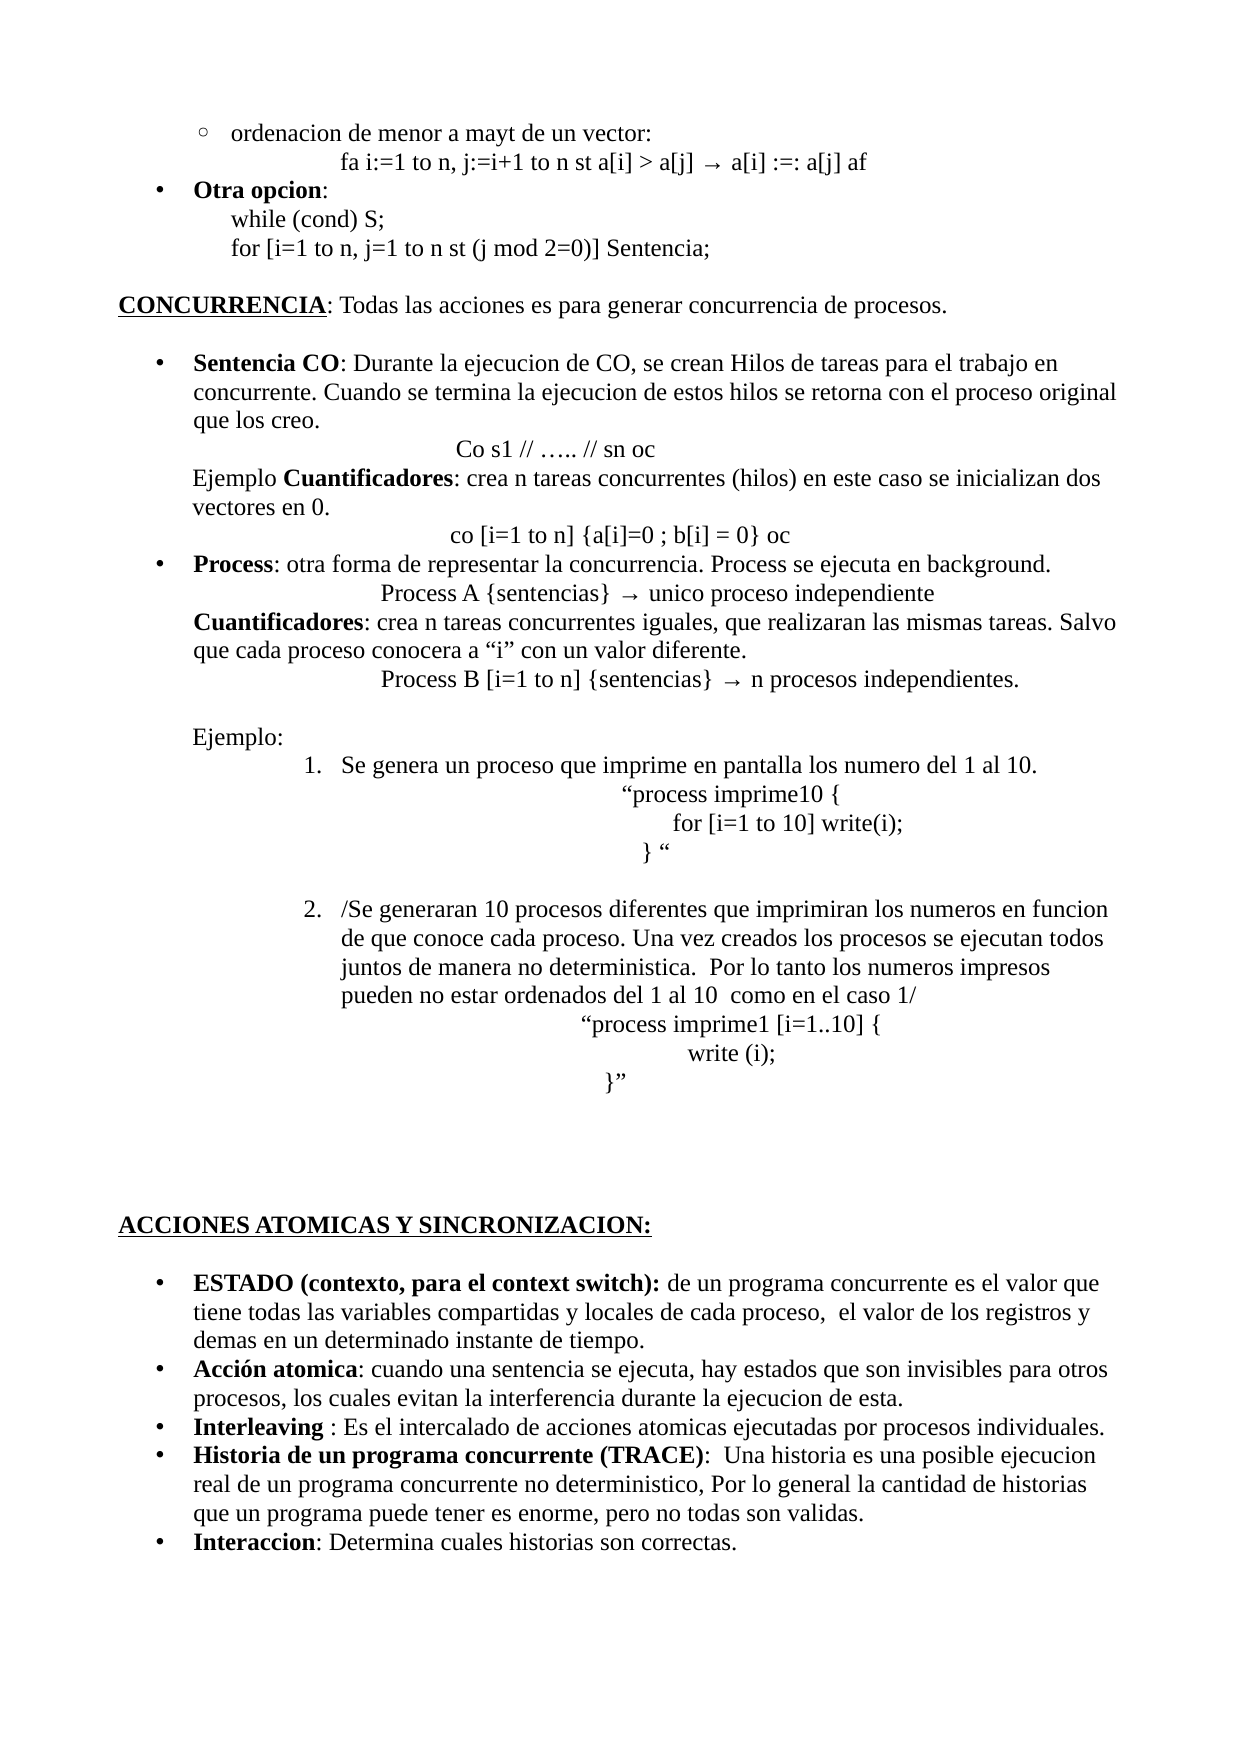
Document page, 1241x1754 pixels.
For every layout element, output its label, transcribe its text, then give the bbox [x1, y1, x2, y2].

text Ejemplo Cuantificadores: crea n tareas concurrentes (hilos) en este caso se inicializan dos vectores en 0. [118, 463, 1122, 521]
list while (cond) S; [193, 204, 1122, 233]
list Process: otra forma de representar la concurrencia. Process se ejecuta en background. [156, 549, 1122, 578]
list Interaccion: Determina cuales historias son correctas. [156, 1527, 1122, 1556]
list Process B [i=1 to n] {sentencias} → n procesos independientes. [343, 664, 1122, 693]
list } “ [603, 837, 1122, 866]
list Process A {sentencias} → unico proceso independiente [156, 578, 1122, 607]
text fa i:=1 to n, j:=i+1 to n st a[i] > a[j] → a[i] :=: a[j] af [118, 147, 1122, 176]
list ESTADO (contexto, para el context switch): de un programa concurrente es el valor que tiene todas las variables compartidas y locales de cada proceso, el valor de los registros y demas en un determinado instante de tiempo. [156, 1268, 1122, 1354]
list }” [566, 1067, 1122, 1096]
text Ejemplo: [118, 722, 1122, 751]
list Acción atomica: cuando una sentencia se ejecuta, hay estados que son invisibles para otros procesos, los cuales evitan la interferencia durante la ejecucion de esta. [156, 1354, 1122, 1412]
text co [i=1 to n] {a[i]=0 ; b[i] = 0} oc [118, 521, 1122, 549]
list “process imprime10 { [303, 779, 1122, 808]
list Interleaving : Es el intercalado de acciones atomicas ejecutadas por procesos individuales. [156, 1412, 1122, 1441]
list “process imprime1 [i=1..10] { [303, 1009, 1122, 1038]
list write (i); [303, 1038, 1122, 1067]
list Cuantificadores: crea n tareas concurrentes iguales, que realizaran las mismas tareas. Salvo que cada proceso conocera a “i” con un valor diferente. [156, 607, 1122, 664]
list Co s1 // ….. // sn oc [418, 434, 1122, 463]
text ACCIONES ATOMICAS Y SINCRONIZACION: [118, 1211, 1122, 1239]
list Historia de un programa concurrente (TRACE): Una historia es una posible ejecucion real de un programa concurrente no deterministico, Por lo general la cantidad de historias que un programa puede tener es enorme, pero no todas son validas. [156, 1441, 1122, 1527]
list Otra opcion: [156, 176, 1122, 204]
list /Se generaran 10 procesos diferentes que imprimiran los numeros en funcion de que conoce cada proceso. Una vez creados los procesos se ejecutan todos juntos de manera no deterministica. Por lo tanto los numeros impresos pueden no estar ordenados del 1 al 10 como en el caso 1/ [303, 894, 1122, 1009]
list for [i=1 to n, j=1 to n st (j mod 2=0)] Sentencia; [193, 233, 1122, 262]
text CONCURRENCIA: Todas las acciones es para generar concurrencia de procesos. [118, 291, 1122, 319]
list Se genera un proceso que imprime en pantalla los numero del 1 al 10. [303, 751, 1122, 779]
list ordenacion de menor a mayt de un vector: [193, 118, 1122, 147]
list Sentencia CO: Durante la ejecucion de CO, se crean Hilos de tareas para el trabajo en concurrente. Cuando se termina la ejecucion de estos hilos se retorna con el proceso original que los creo. [156, 348, 1122, 434]
list for [i=1 to 10] write(i); [416, 808, 1122, 837]
